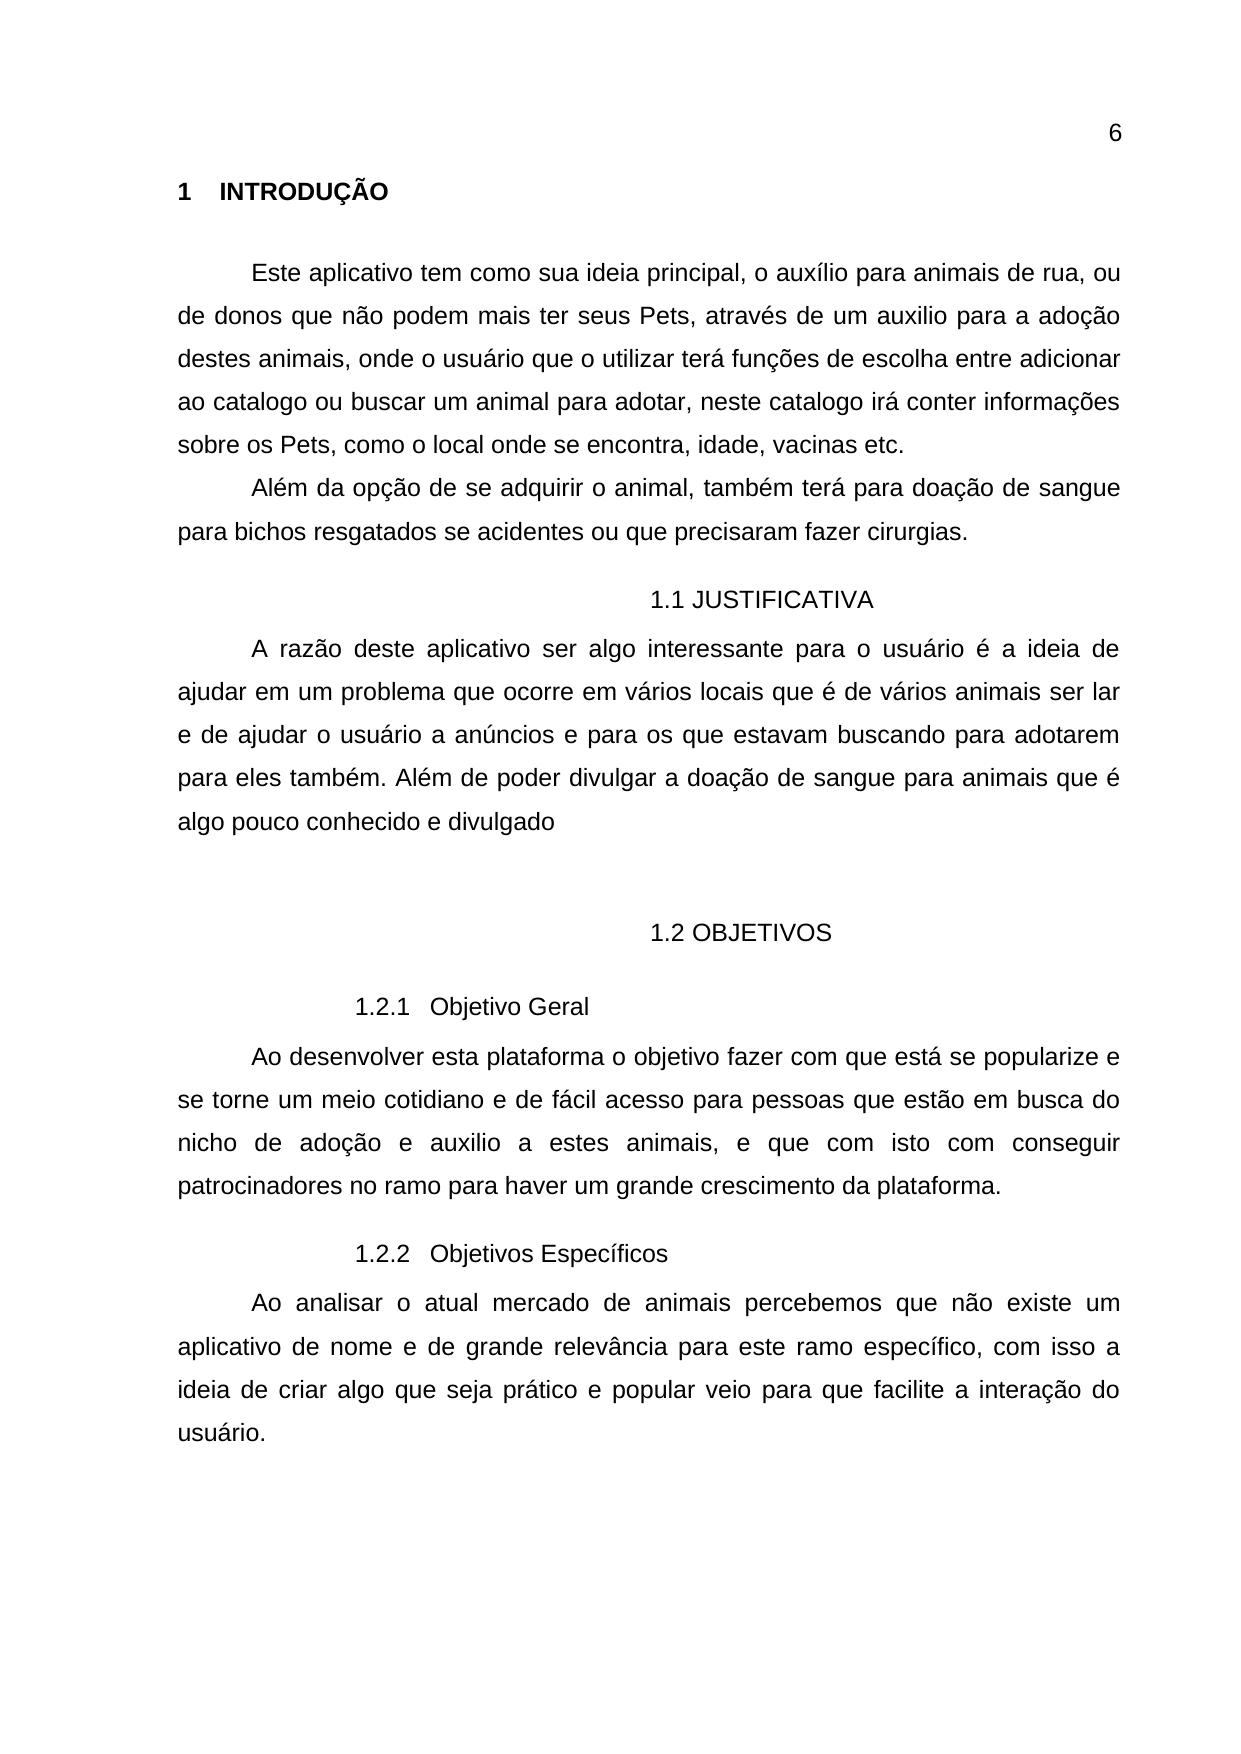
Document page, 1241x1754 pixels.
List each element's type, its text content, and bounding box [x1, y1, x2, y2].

subtitle Objetivos Específicos [354, 1239, 1122, 1268]
text Além da opção de se adquirir o animal, também terá para doação de sangue para bichos resgatados se acidentes ou que precisaram fazer cirurgias. [177, 473, 1122, 545]
subtitle Objetivo Geral [354, 992, 1122, 1021]
text Este aplicativo tem como sua ideia principal, o auxílio para animais de rua, ou de donos que não podem mais ter seus Pets, através de um auxilio para a adoção destes animais, onde o usuário que o utilizar terá funções de escolha entre adicionar ao catalogo ou buscar um animal para adotar, neste catalogo irá conter informações sobre os Pets, como o local onde se encontra, idade, vacinas etc. [177, 258, 1122, 459]
text Ao analisar o atual mercado de animais percebemos que não existe um aplicativo de nome e de grande relevância para este ramo específico, com isso a ideia de criar algo que seja prático e popular veio para que facilite a interação do usuário. [177, 1288, 1122, 1447]
subtitle INTRODUÇÃO [177, 177, 1122, 206]
text A razão deste aplicativo ser algo interessante para o usuário é a ideia de ajudar em um problema que ocorre em vários locais que é de vários animais ser lar e de ajudar o usuário a anúncios e para os que estavam buscando para adotarem para eles também. Além de poder divulgar a doação de sangue para animais que é algo pouco conhecido e divulgado [177, 634, 1122, 835]
subtitle OBJETIVOS [650, 918, 1122, 947]
text Ao desenvolver esta plataforma o objetivo fazer com que está se popularize e se torne um meio cotidiano e de fácil acesso para pessoas que estão em busca do nicho de adoção e auxilio a estes animais, e que com isto com conseguir patrocinadores no ramo para haver um grande crescimento da plataforma. [177, 1042, 1122, 1200]
subtitle JUSTIFICATIVA [650, 585, 1122, 613]
